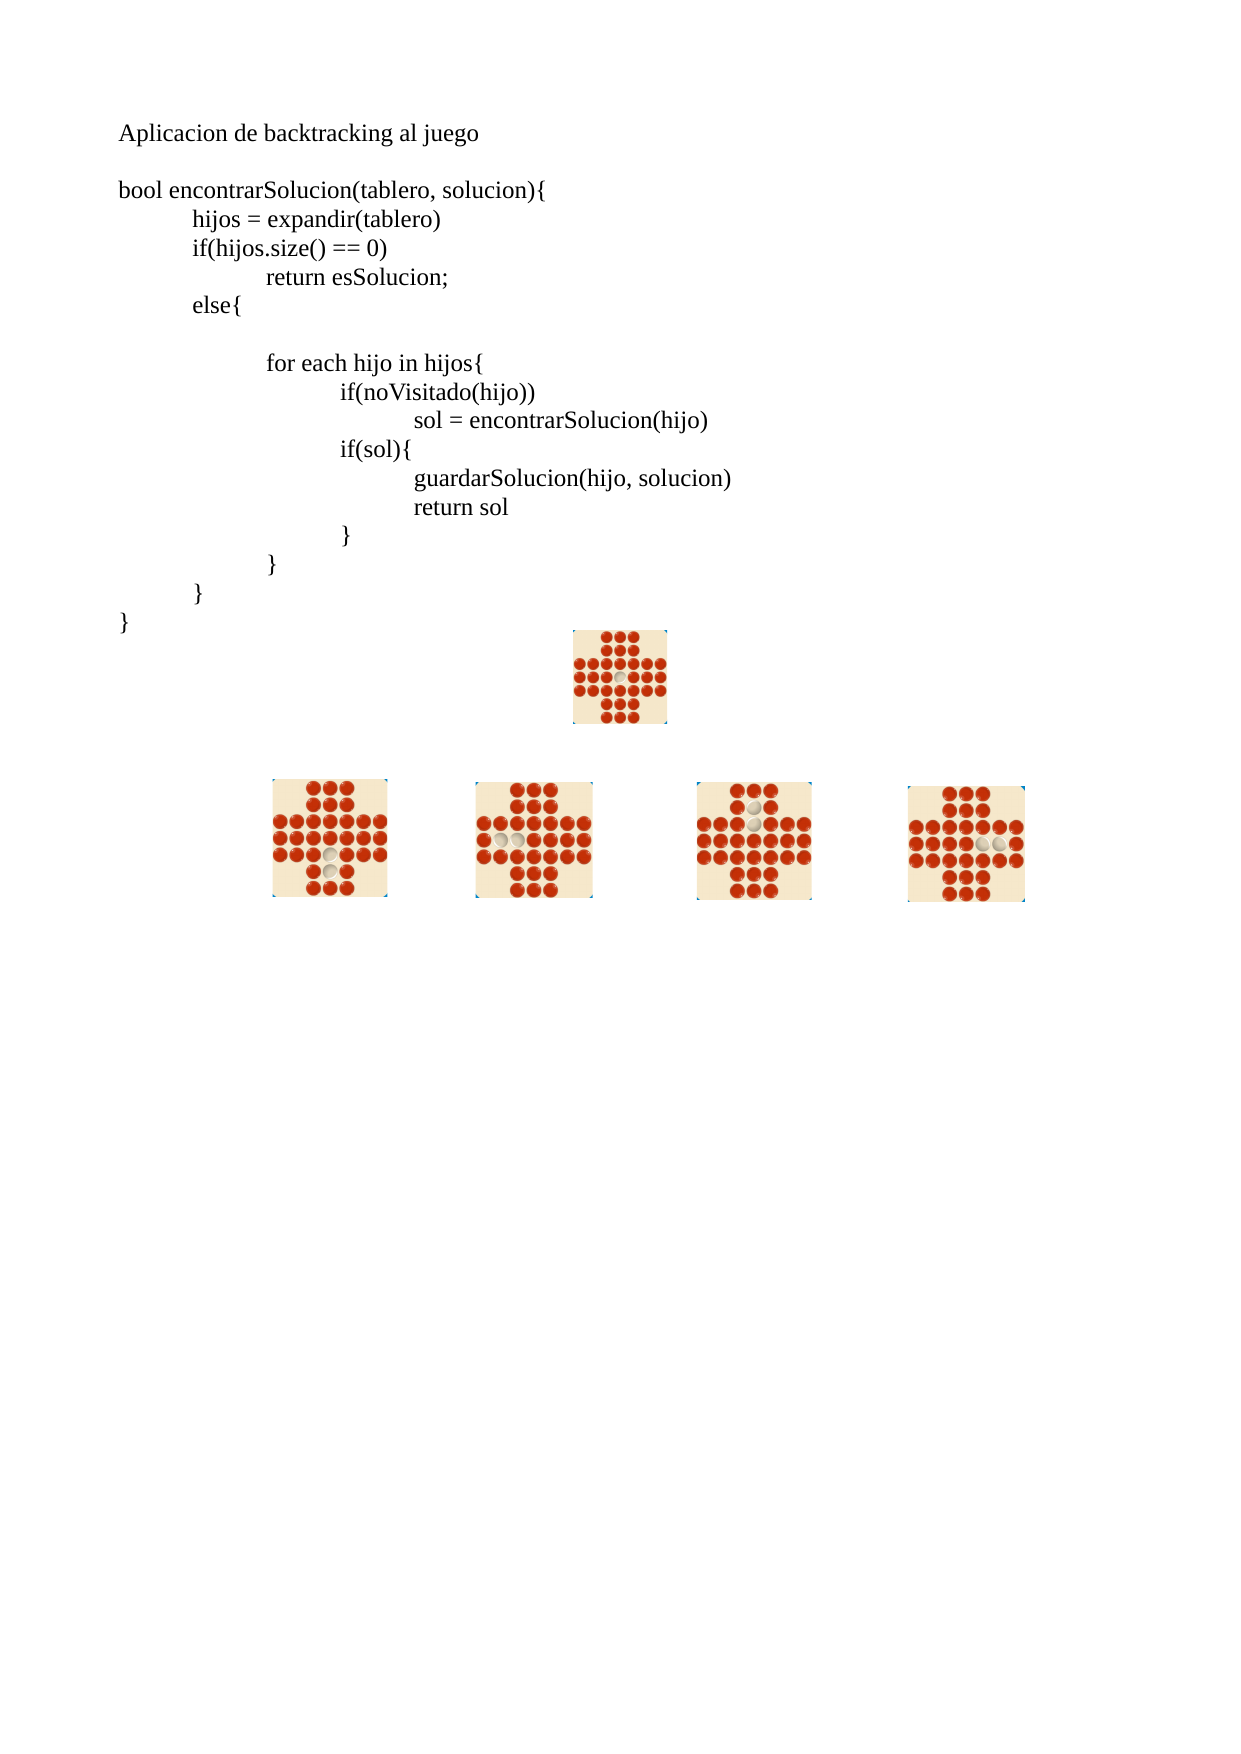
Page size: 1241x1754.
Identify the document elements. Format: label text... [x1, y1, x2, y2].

text sol = encontrarSolucion(hijo) [118, 406, 1122, 434]
text if(noVisitado(hijo)) [118, 377, 1122, 406]
text for each hijo in hijos{ [118, 348, 1122, 377]
text } [118, 607, 1122, 636]
text } [118, 578, 1122, 607]
text } [118, 521, 1122, 549]
text guardarSolucion(hijo, solucion) [118, 463, 1122, 492]
picture [573, 630, 668, 724]
text return esSolucion; [118, 262, 1122, 291]
picture [696, 782, 812, 900]
text hijos = expandir(tablero) [118, 204, 1122, 233]
text if(hijos.size() == 0) [118, 233, 1122, 262]
text if(sol){ [118, 434, 1122, 463]
text bool encontrarSolucion(tablero, solucion){ [118, 176, 1122, 204]
picture [907, 786, 1025, 902]
text } [118, 549, 1122, 578]
picture [475, 782, 593, 898]
text Aplicacion de backtracking al juego [118, 118, 1122, 147]
text return sol [118, 492, 1122, 521]
picture [272, 779, 388, 897]
text else{ [118, 291, 1122, 319]
